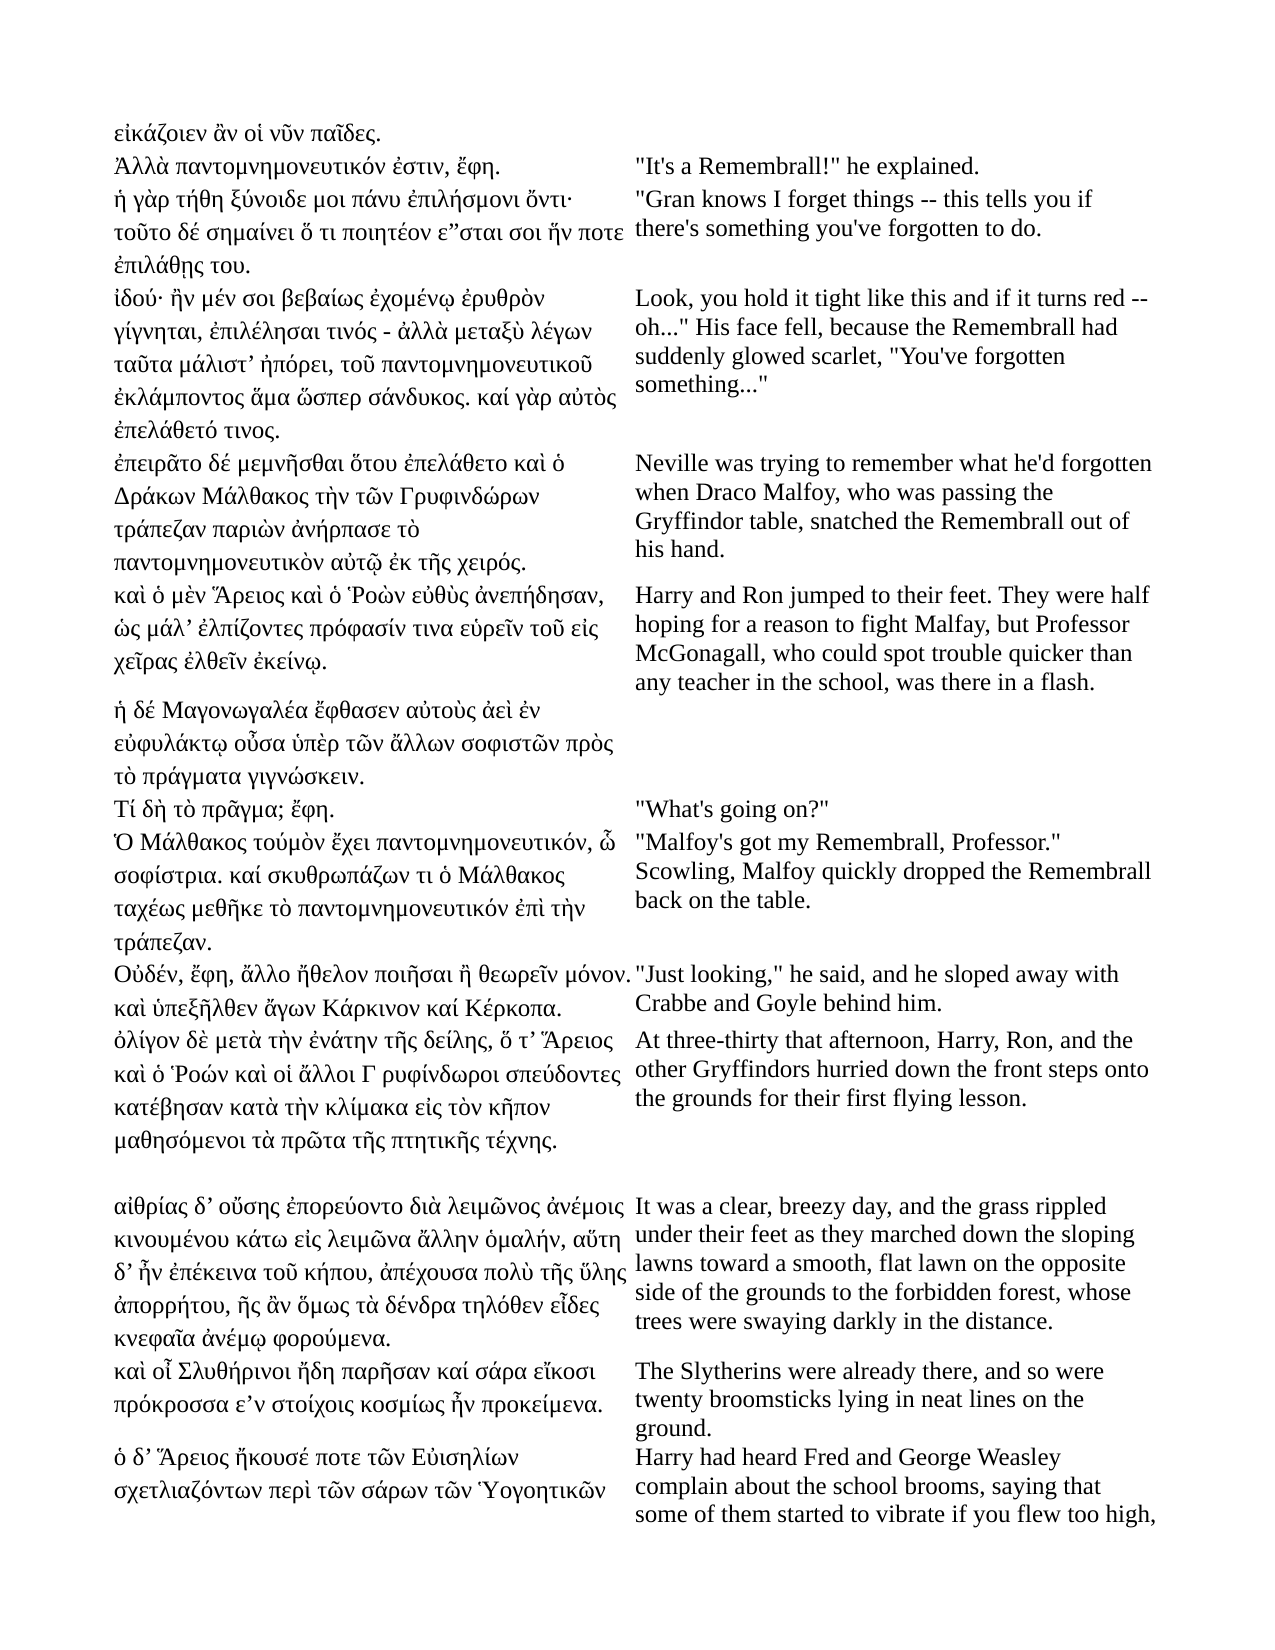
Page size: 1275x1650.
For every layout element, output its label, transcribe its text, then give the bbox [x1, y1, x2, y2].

table_cell The Slytherins were already there, and so were twenty broomsticks lying in neat lines on the ground. [635, 1356, 1157, 1442]
table_cell It was a clear, breezy day, and the grass rippled under their feet as they marched down the sloping lawns toward a smooth, flat lawn on the opposite side of the grounds to the forbidden forest, whose trees were swaying darkly in the distance. [635, 1191, 1157, 1356]
table_cell Harry and Ron jumped to their feet. They were half hoping for a reason to fight Malfay, but Professor McGonagall, who could spot trouble quicker than any teacher in the school, was there in a flash. [635, 580, 1157, 695]
table_cell "It's a Remembrall!" he explained. [635, 151, 1157, 184]
table_cell At three-thirty that afternoon, Harry, Ron, and the other Gryffindors hurried down the front steps onto the grounds for their first flying lesson. [635, 1026, 1157, 1191]
table_cell Οὐδέν, ἔφη, ἄλλο ἤθελον ποιῆσαι ἢ θεωρεῖν μόνον. καὶ ὑπεξῆλθεν ἄγων Κάρκινον καί Κέρκοπα. [114, 960, 635, 1026]
table_cell ἰδού· ἢν μέν σοι βεβαίως ἐχομένῳ ἐρυθρὸν γίγνηται, ἐπιλέλησαι τινός - ἀλλὰ μεταξὺ λέγων ταῦτα μάλιστ’ ἠπόρει, τοῦ παντομνημονευτικοῦ ἐκλάμποντος ἅμα ὥσπερ σάνδυκος. καί γὰρ αὐτὸς ἐπελάθετό τινος. [114, 283, 635, 448]
table_cell [635, 695, 1157, 794]
table_cell Look, you hold it tight like this and if it turns red -- oh..." His face fell, because the Remembrall had suddenly glowed scarlet, "You've forgotten something..." [635, 283, 1157, 448]
table_cell ἡ δέ Μαγονωγαλέα ἔφθασεν αὐτοὺς ἀεὶ ἐν εὐφυλάκτῳ οὖσα ὑπὲρ τῶν ἄλλων σοφιστῶν πρὸς τὸ πράγματα γιγνώσκειν. [114, 695, 635, 794]
table_cell Ἀλλὰ παντομνημονευτικόν ἐστιν, ἔφη. [114, 151, 635, 184]
table_cell "Malfoy's got my Remembrall, Professor." Scowling, Malfoy quickly dropped the Remembrall back on the table. [635, 828, 1157, 959]
table_cell ἐπειρᾶτο δέ μεμνῆσθαι ὅτου ἐπελάθετο καὶ ὁ Δράκων Μάλθακος τὴν τῶν Γρυφινδώρων τράπεζαν παριὼν ἀνήρπασε τὸ παντομνημονευτικὸν αὐτῷ ἐκ τῆς χειρός. [114, 448, 635, 580]
table_cell Harry had heard Fred and George Weasley complain about the school brooms, saying that some of them started to vibrate if you flew too high, [635, 1442, 1157, 1528]
table_cell ἡ γὰρ τήθη ξύνοιδε μοι πάνυ ἐπιλήσμονι ὄντι· τοῦτο δέ σημαίνει ὅ τι ποιητέον ε”σται σοι ἥν ποτε ἐπιλάθῃς του. [114, 184, 635, 283]
table_cell ὁ δ’ Ἅρειος ἤκουσέ ποτε τῶν Εὐισηλίων σχετλιαζόντων περὶ τῶν σάρων τῶν Ὑογοητικῶν [114, 1442, 635, 1528]
table_cell "Gran knows I forget things -- this tells you if there's something you've forgotten to do. [635, 184, 1157, 283]
table_cell εἰκάζοιεν ἂν οἱ νῦν παῖδες. [114, 118, 635, 151]
table_cell Ὁ Μάλθακος τούμὸν ἔχει παντομνημονευτικόν, ὧ σοφίστρια. καί σκυθρωπάζων τι ὁ Μάλθακος ταχέως μεθῆκε τὸ παντομνημονευτικόν ἐπὶ τὴν τράπεζαν. [114, 828, 635, 959]
table_cell "Just looking," he said, and he sloped away with Crabbe and Goyle behind him. [635, 960, 1157, 1026]
table_cell ὀλίγον δὲ μετὰ τὴν ἐνάτην τῆς δείλης, ὅ τ’ Ἅρειος καὶ ὁ Ῥοών καὶ οἱ ἄλλοι Γ ρυφίνδωροι σπεύδοντες κατέβησαν κατὰ τὴν κλίμακα εἰς τὸν κῆπον μαθησόμενοι τὰ πρῶτα τῆς πτητικῆς τέχνης. [114, 1026, 635, 1191]
table_cell [635, 118, 1157, 151]
table_cell αἰθρίας δ’ οὔσης ἐπορεύοντο διὰ λειμῶνος ἀνέμοις κινουμένου κάτω εἰς λειμῶνα ἄλλην ὁμαλήν, αὕτη δ’ ἦν ἐπέκεινα τοῦ κήπου, ἀπέχουσα πολὺ τῆς ὕλης ἀπορρήτου, ῆς ἂν ὅμως τὰ δένδρα τηλόθεν εἶδες κνεφαῖα ἀνέμῳ φορούμενα. [114, 1191, 635, 1356]
table_cell καὶ ὁ μὲν Ἅρειος καὶ ὁ Ῥοὼν εὐθὺς ἀνεπήδησαν, ὡς μάλ’ ἐλπίζοντες πρόφασίν τινα εὑρεῖν τοῦ εἰς χεῖρας ἐλθεῖν ἐκείνῳ. [114, 580, 635, 695]
table_cell Τί δὴ τὸ πρᾶγμα; ἔφη. [114, 795, 635, 827]
table_cell καὶ οἶ Σλυθήρινοι ἤδη παρῆσαν καί σάρα εἴκοσι πρόκροσσα ε’ν στοίχοις κοσμίως ἦν προκείμενα. [114, 1356, 635, 1442]
table_cell "What's going on?" [635, 795, 1157, 827]
table_cell Neville was trying to remember what he'd forgotten when Draco Malfoy, who was passing the Gryffindor table, snatched the Remembrall out of his hand. [635, 448, 1157, 580]
